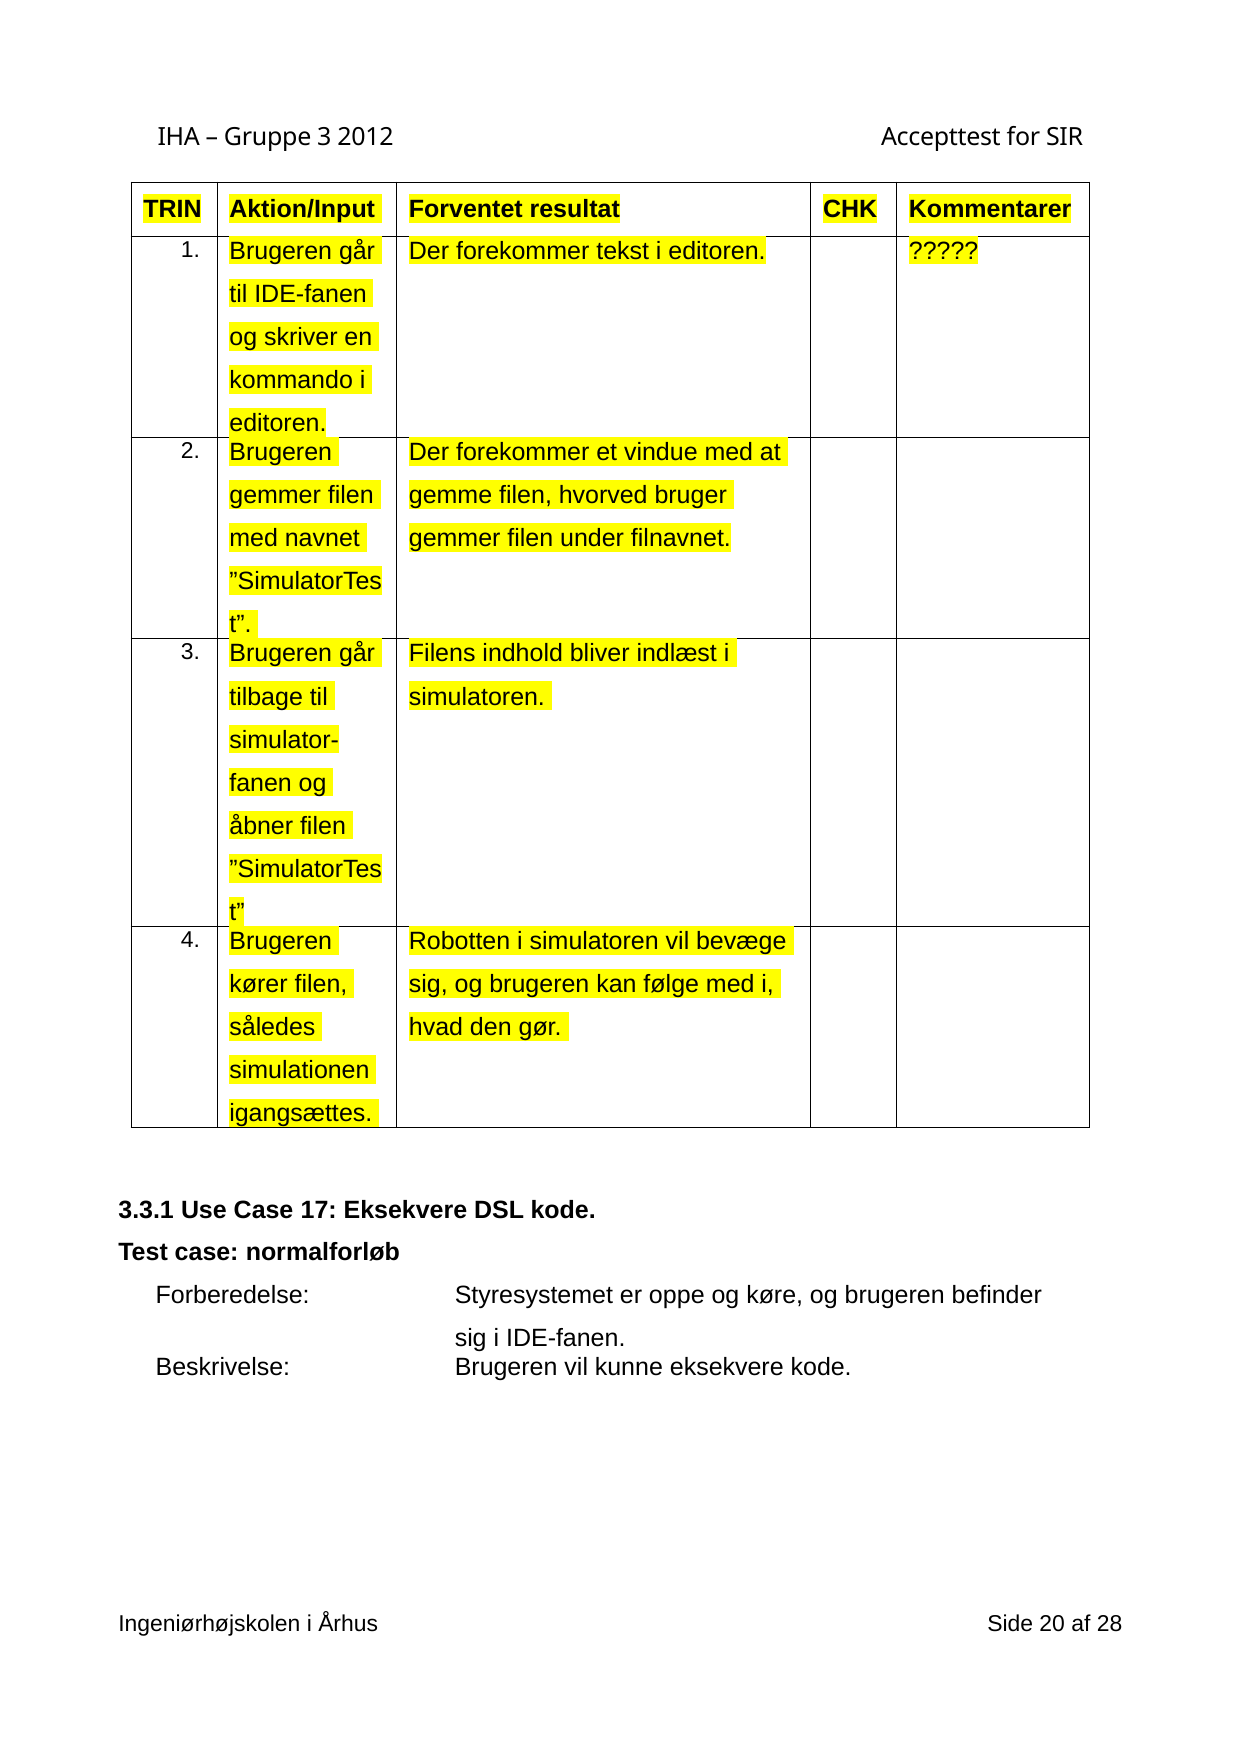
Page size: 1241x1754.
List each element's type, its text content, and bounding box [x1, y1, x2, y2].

table_cell Brugeren går tilbage til simulator-fanen og åbner filen ”SimulatorTest” [218, 639, 396, 926]
table_header CHK [811, 183, 896, 236]
table_header Styresystemet er oppe og køre, og brugeren befinder sig i IDE-fanen. [443, 1280, 1089, 1352]
table_cell [811, 639, 896, 926]
table_header TRIN [132, 183, 217, 236]
table_cell Brugeren gemmer filen med navnet ”SimulatorTest”. [218, 438, 396, 638]
table_header Aktion/Input [218, 183, 396, 236]
subtitle 3.3.1 Use Case 17: Eksekvere DSL kode. [118, 1195, 1122, 1224]
table_cell Brugeren vil kunne eksekvere kode. [443, 1352, 1089, 1380]
table_cell [897, 438, 1089, 638]
table_cell [132, 438, 217, 638]
table_cell [897, 639, 1089, 926]
table_cell [132, 237, 217, 437]
table_cell Robotten i simulatoren vil bevæge sig, og brugeren kan følge med i, hvad den gør. [397, 927, 810, 1127]
table_cell Brugeren går til IDE-fanen og skriver en kommando i editoren. [218, 237, 396, 437]
table_cell Brugeren kører filen, således simulationen igangsættes. [218, 927, 396, 1127]
table_header Kommentarer [897, 183, 1089, 236]
table_cell ????? [897, 237, 1089, 437]
table_cell Der forekommer et vindue med at gemme filen, hvorved bruger gemmer filen under filnavnet. [397, 438, 810, 638]
table_cell Der forekommer tekst i editoren. [397, 237, 810, 437]
table_cell Filens indhold bliver indlæst i simulatoren. [397, 639, 810, 926]
table_header Forberedelse: [144, 1280, 443, 1352]
text Test case: normalforløb [118, 1237, 1122, 1265]
table_cell [811, 237, 896, 437]
table_cell [811, 927, 896, 1127]
table_cell [132, 927, 217, 1127]
table_cell [132, 639, 217, 926]
table_cell Beskrivelse: [144, 1352, 443, 1380]
table_cell [811, 438, 896, 638]
table_header Forventet resultat [397, 183, 810, 236]
table_cell [897, 927, 1089, 1127]
